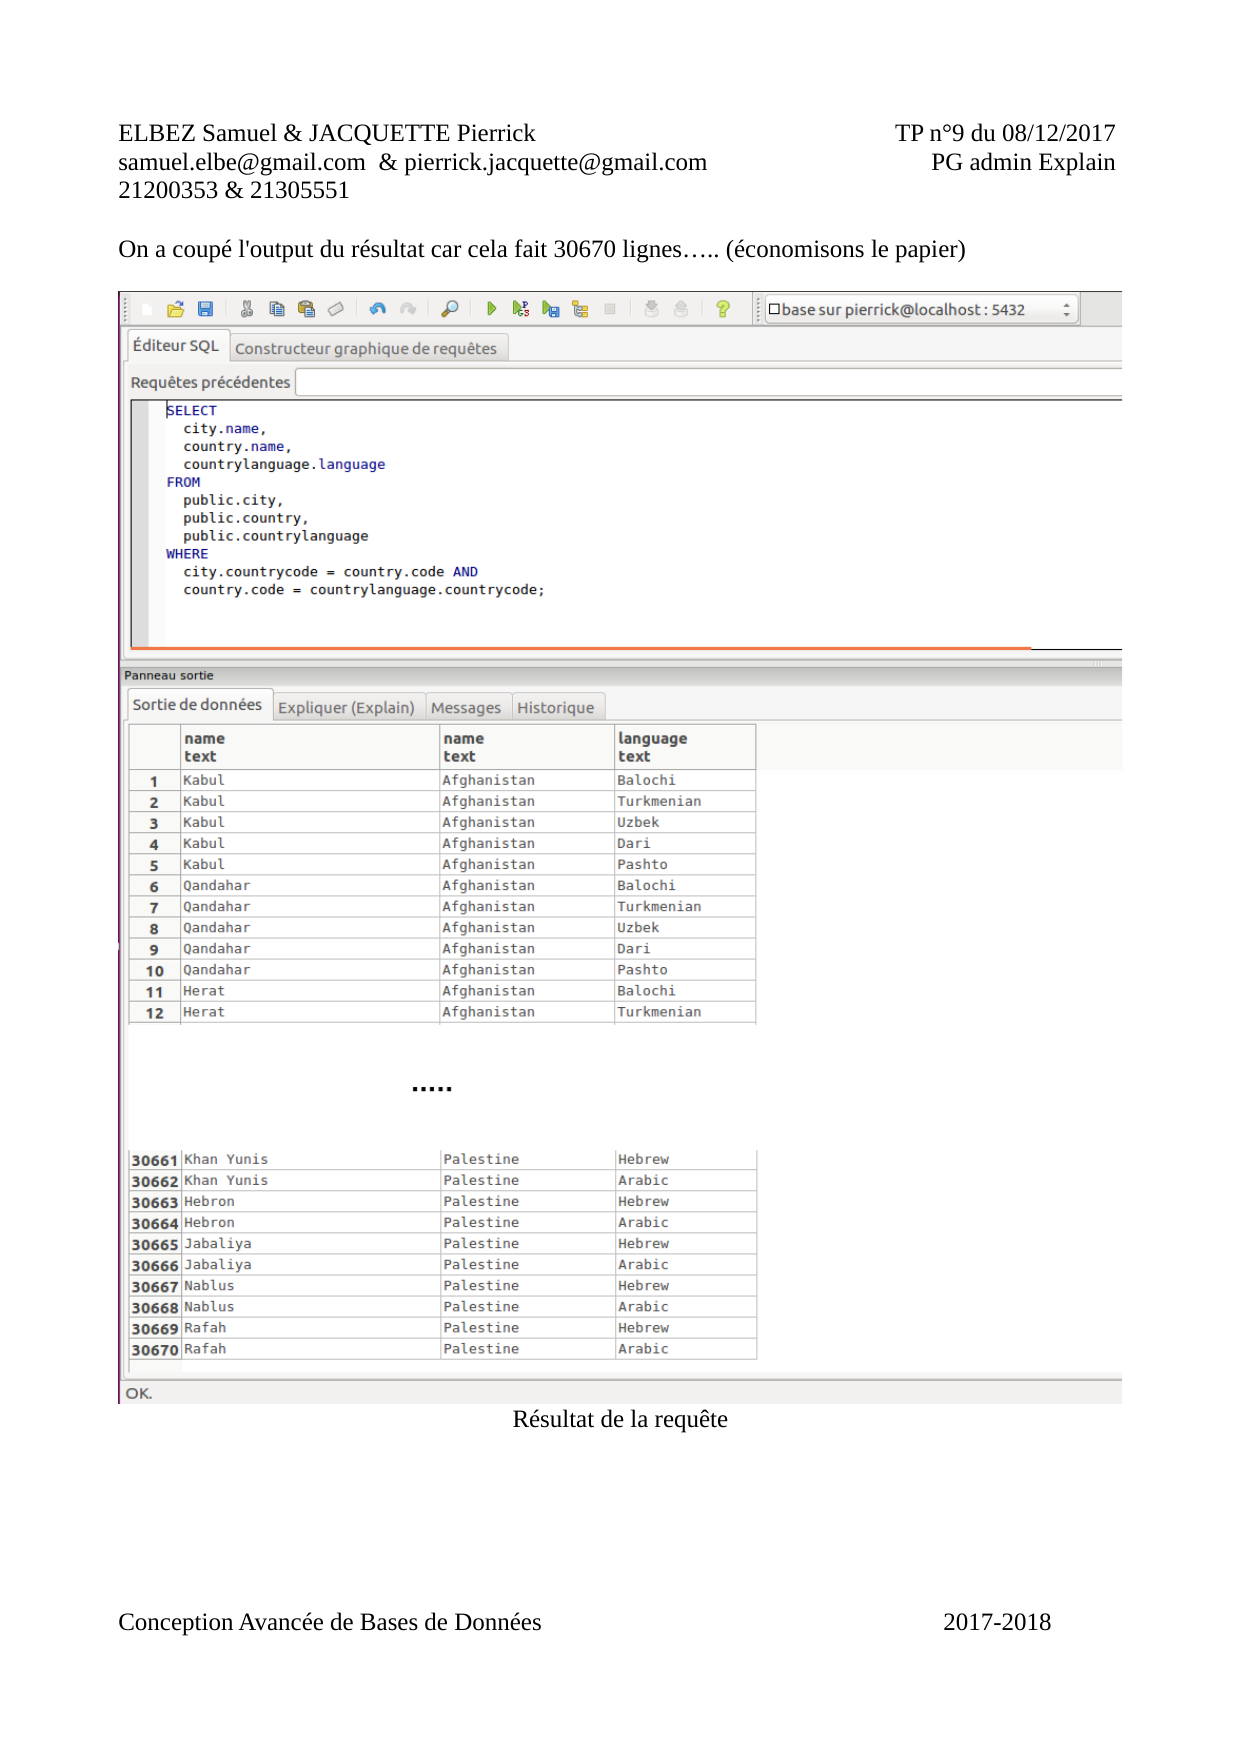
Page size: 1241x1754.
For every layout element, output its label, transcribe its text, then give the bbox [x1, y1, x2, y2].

text On a coupé l'output du résultat car cela fait 30670 lignes….. (économisons le papier) [118, 234, 1122, 263]
text Résultat de la requête [118, 1404, 1122, 1432]
picture [118, 291, 1123, 1404]
